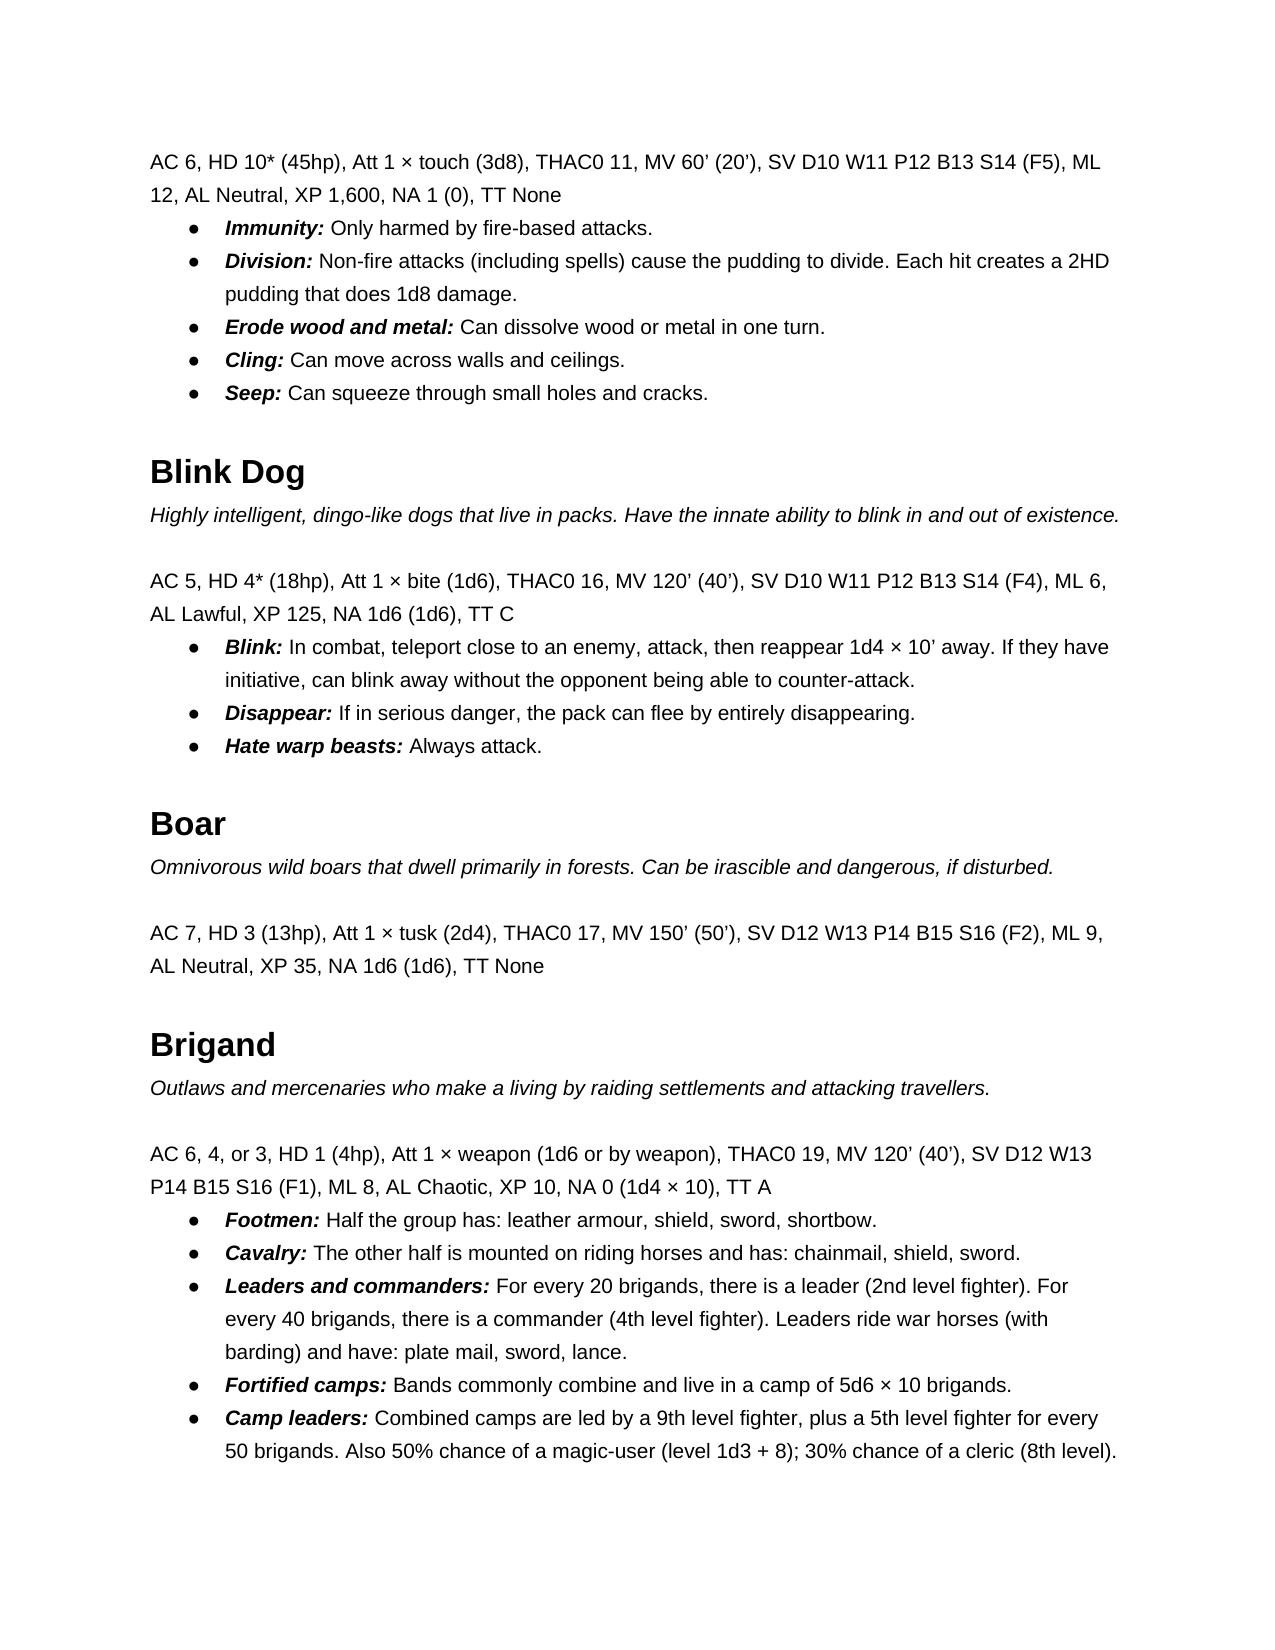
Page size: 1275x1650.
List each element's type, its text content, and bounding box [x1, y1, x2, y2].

text Highly intelligent, dingo-like dogs that live in packs. Have the innate ability to blink in and out of existence. [150, 503, 1125, 527]
text Outlaws and mercenaries who make a living by raiding settlements and attacking travellers. [150, 1076, 1125, 1100]
text AC 7, HD 3 (13hp), Att 1 × tusk (2d4), THAC0 17, MV 150’ (50’), SV D12 W13 P14 B15 S16 (F2), ML 9, AL Neutral, XP 35, NA 1d6 (1d6), TT None [150, 921, 1125, 978]
list Seep: Can squeeze through small holes and cracks. [187, 381, 1125, 405]
list Footmen: Half the group has: leather armour, shield, sword, shortbow. [187, 1208, 1125, 1232]
text AC 6, 4, or 3, HD 1 (4hp), Att 1 × weapon (1d6 or by weapon), THAC0 19, MV 120’ (40’), SV D12 W13 P14 B15 S16 (F1), ML 8, AL Chaotic, XP 10, NA 0 (1d4 × 10), TT A [150, 1142, 1125, 1199]
list Disappear: If in serious danger, the pack can flee by entirely disappearing. [187, 701, 1125, 725]
subtitle Boar [150, 804, 1125, 843]
list Fortified camps: Bands commonly combine and live in a camp of 5d6 × 10 brigands. [187, 1373, 1125, 1397]
list Division: Non-fire attacks (including spells) cause the pudding to divide. Each hit creates a 2HD pudding that does 1d8 damage. [187, 249, 1125, 306]
subtitle Blink Dog [150, 452, 1125, 490]
list Camp leaders: Combined camps are led by a 9th level fighter, plus a 5th level fighter for every 50 brigands. Also 50% chance of a magic-user (level 1d3 + 8); 30% chance of a cleric (8th level). [187, 1406, 1125, 1463]
text AC 6, HD 10* (45hp), Att 1 × touch (3d8), THAC0 11, MV 60’ (20’), SV D10 W11 P12 B13 S14 (F5), ML 12, AL Neutral, XP 1,600, NA 1 (0), TT None [150, 150, 1125, 207]
list Cling: Can move across walls and ceilings. [187, 348, 1125, 372]
text AC 5, HD 4* (18hp), Att 1 × bite (1d6), THAC0 16, MV 120’ (40’), SV D10 W11 P12 B13 S14 (F4), ML 6, AL Lawful, XP 125, NA 1d6 (1d6), TT C [150, 569, 1125, 626]
list Leaders and commanders: For every 20 brigands, there is a leader (2nd level fighter). For every 40 brigands, there is a commander (4th level fighter). Leaders ride war horses (with barding) and have: plate mail, sword, lance. [187, 1274, 1125, 1364]
list Erode wood and metal: Can dissolve wood or metal in one turn. [187, 315, 1125, 339]
list Hate warp beasts: Always attack. [187, 734, 1125, 758]
list Cavalry: The other half is mounted on riding horses and has: chainmail, shield, sword. [187, 1241, 1125, 1265]
list Immunity: Only harmed by fire-based attacks. [187, 216, 1125, 240]
text Omnivorous wild boars that dwell primarily in forests. Can be irascible and dangerous, if disturbed. [150, 855, 1125, 879]
list Blink: In combat, teleport close to an enemy, attack, then reappear 1d4 × 10’ away. If they have initiative, can blink away without the opponent being able to counter-attack. [187, 635, 1125, 692]
subtitle Brigand [150, 1025, 1125, 1063]
